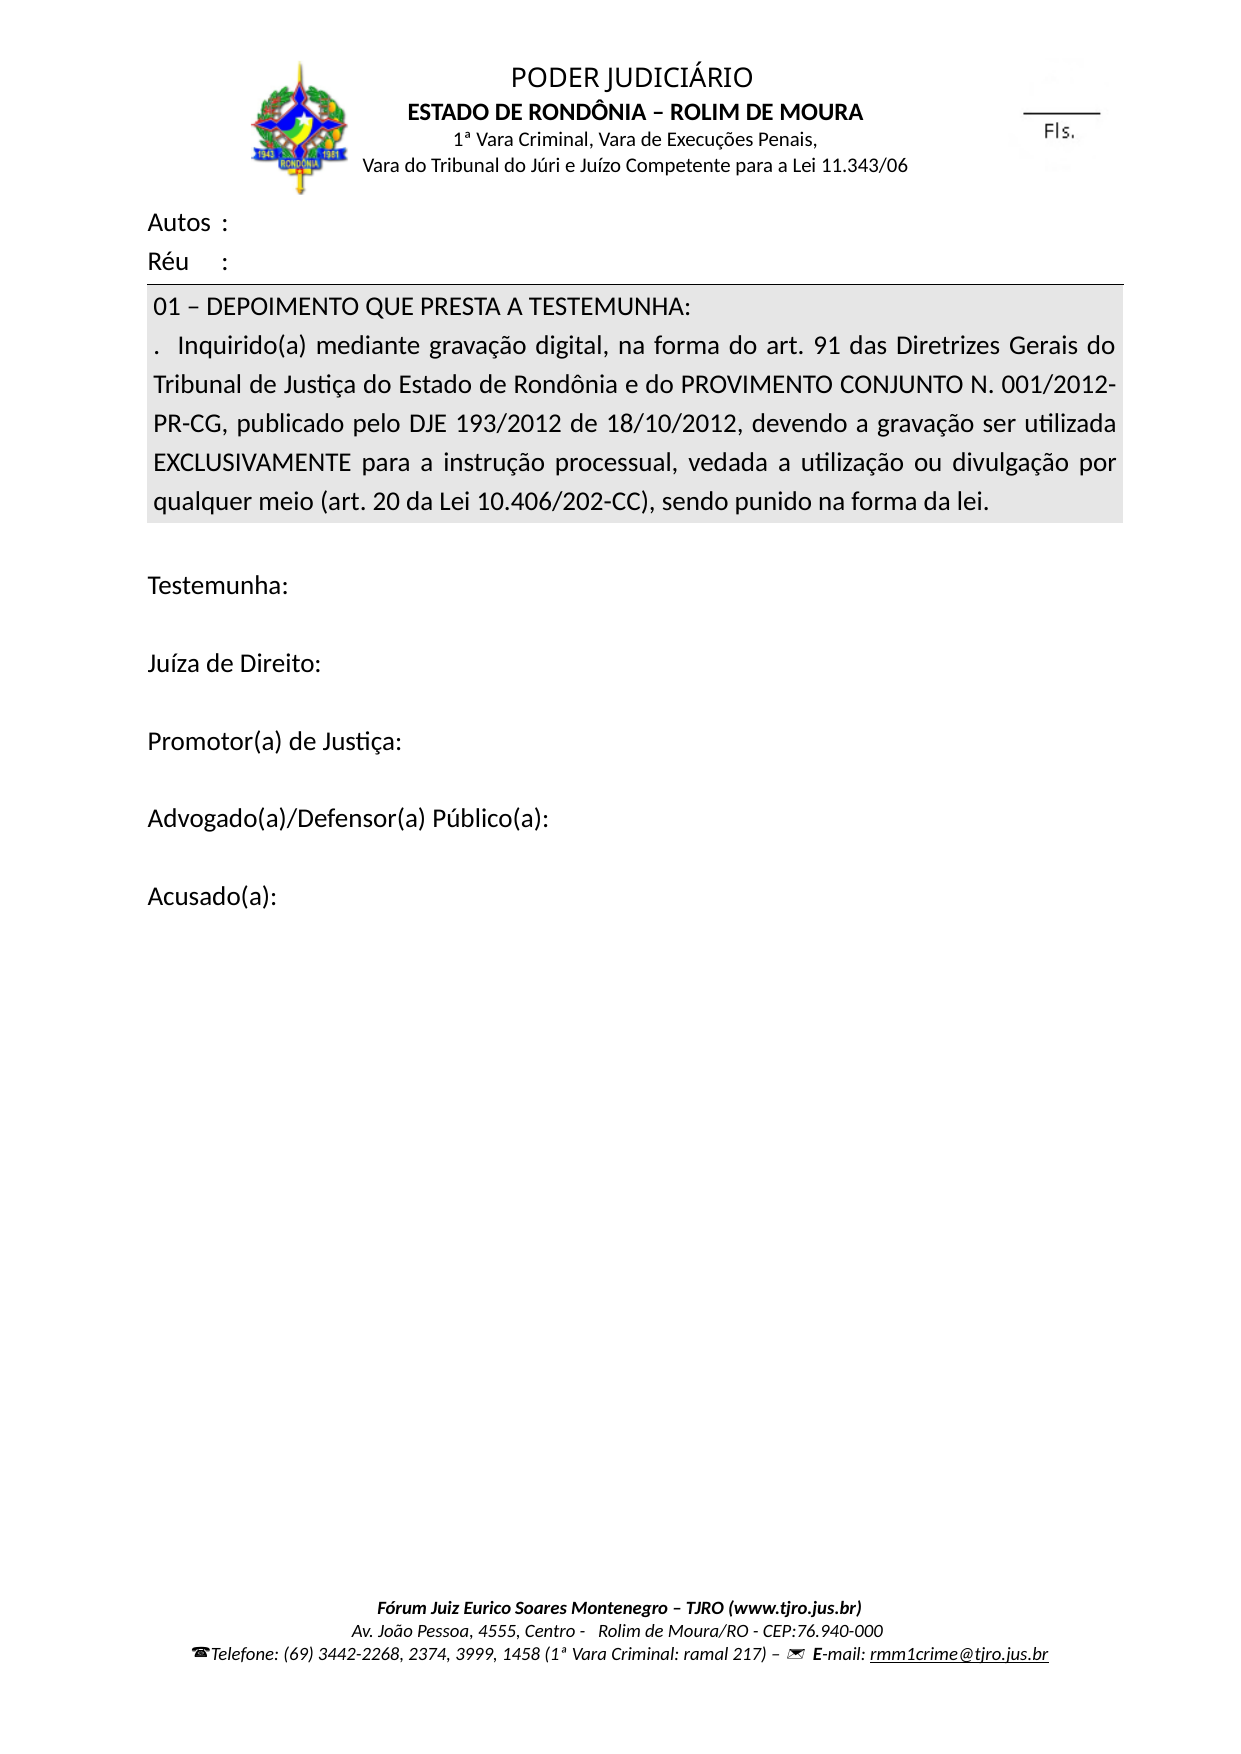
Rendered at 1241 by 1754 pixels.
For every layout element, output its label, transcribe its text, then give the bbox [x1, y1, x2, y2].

text Advogado(a)/Defensor(a) Público(a): [147, 802, 1123, 834]
text Juíza de Direito: [147, 646, 1123, 679]
text Autos : [147, 206, 1123, 239]
text Réu : [147, 244, 1123, 278]
text Promotor(a) de Justiça: [147, 724, 1123, 757]
picture [1008, 58, 1121, 173]
table_header 01 – DEPOIMENTO QUE PRESTA A TESTEMUNHA: . Inquirido(a) mediante gravação digital, na forma do art. 91 das Diretrizes Gerais do Tribunal de Justiça do Estado de Rondônia e do PROVIMENTO CONJUNTO N. 001/2012-PR-CG, publicado pelo DJE 193/2012 de 18/10/2012, devendo a gravação ser utilizada EXCLUSIVAMENTE para a instrução processual, vedada a utilização ou divulgação por qualquer meio (art. 20 da Lei 10.406/202-CC), sendo punido na forma da lei. [147, 285, 1123, 523]
text Testemunha: [147, 568, 1123, 601]
text Acusado(a): [147, 879, 1123, 912]
